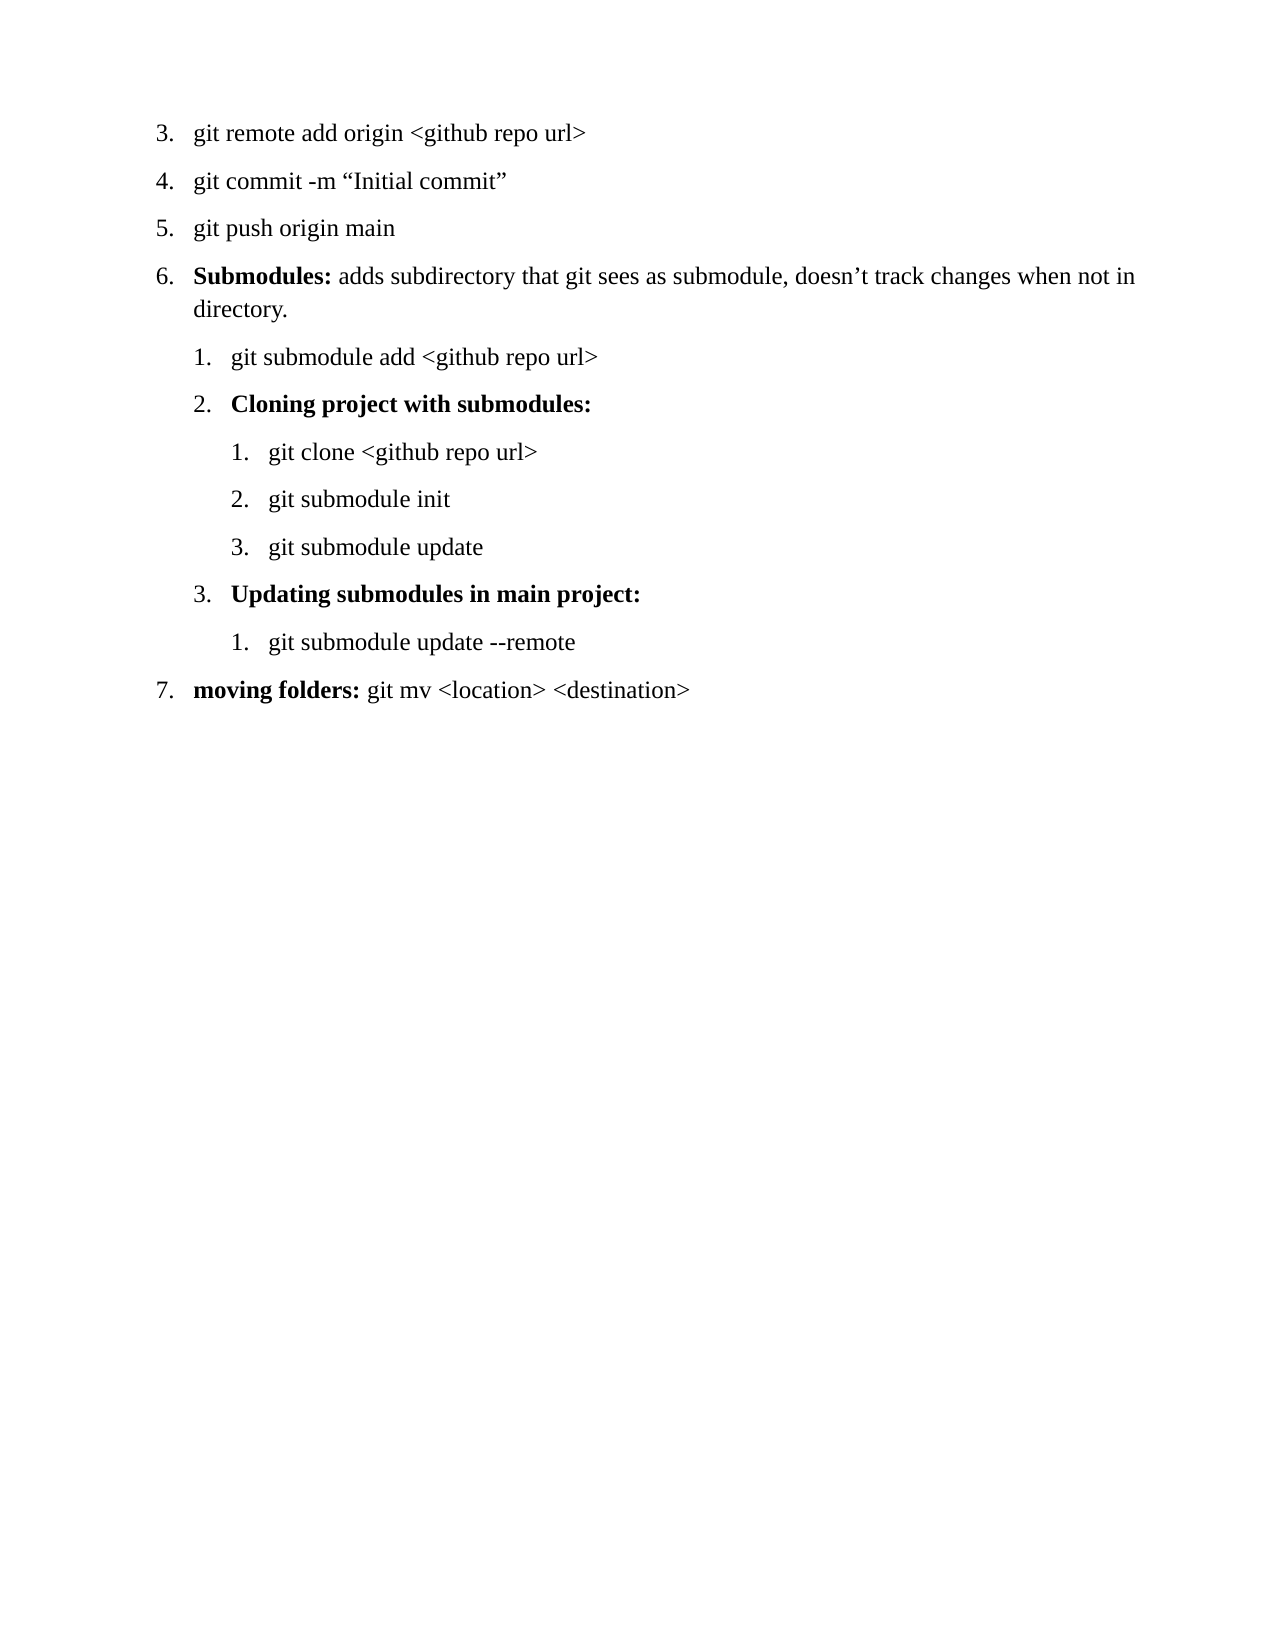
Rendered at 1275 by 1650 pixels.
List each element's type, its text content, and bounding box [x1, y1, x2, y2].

list git remote add origin <github repo url> [156, 118, 1157, 147]
list git commit -m “Initial commit” [156, 166, 1157, 194]
list git push origin main [156, 213, 1157, 242]
list git submodule init [231, 484, 1157, 513]
list moving folders: git mv <location> <destination> [156, 675, 1157, 703]
list Cloning project with submodules: [193, 389, 1157, 418]
list git submodule add <github repo url> [193, 342, 1157, 370]
list Updating submodules in main project: [193, 579, 1157, 608]
list Submodules: adds subdirectory that git sees as submodule, doesn’t track changes when not in directory. [156, 261, 1157, 323]
list git submodule update --remote [231, 627, 1157, 656]
list git clone <github repo url> [231, 437, 1157, 466]
list git submodule update [231, 532, 1157, 561]
